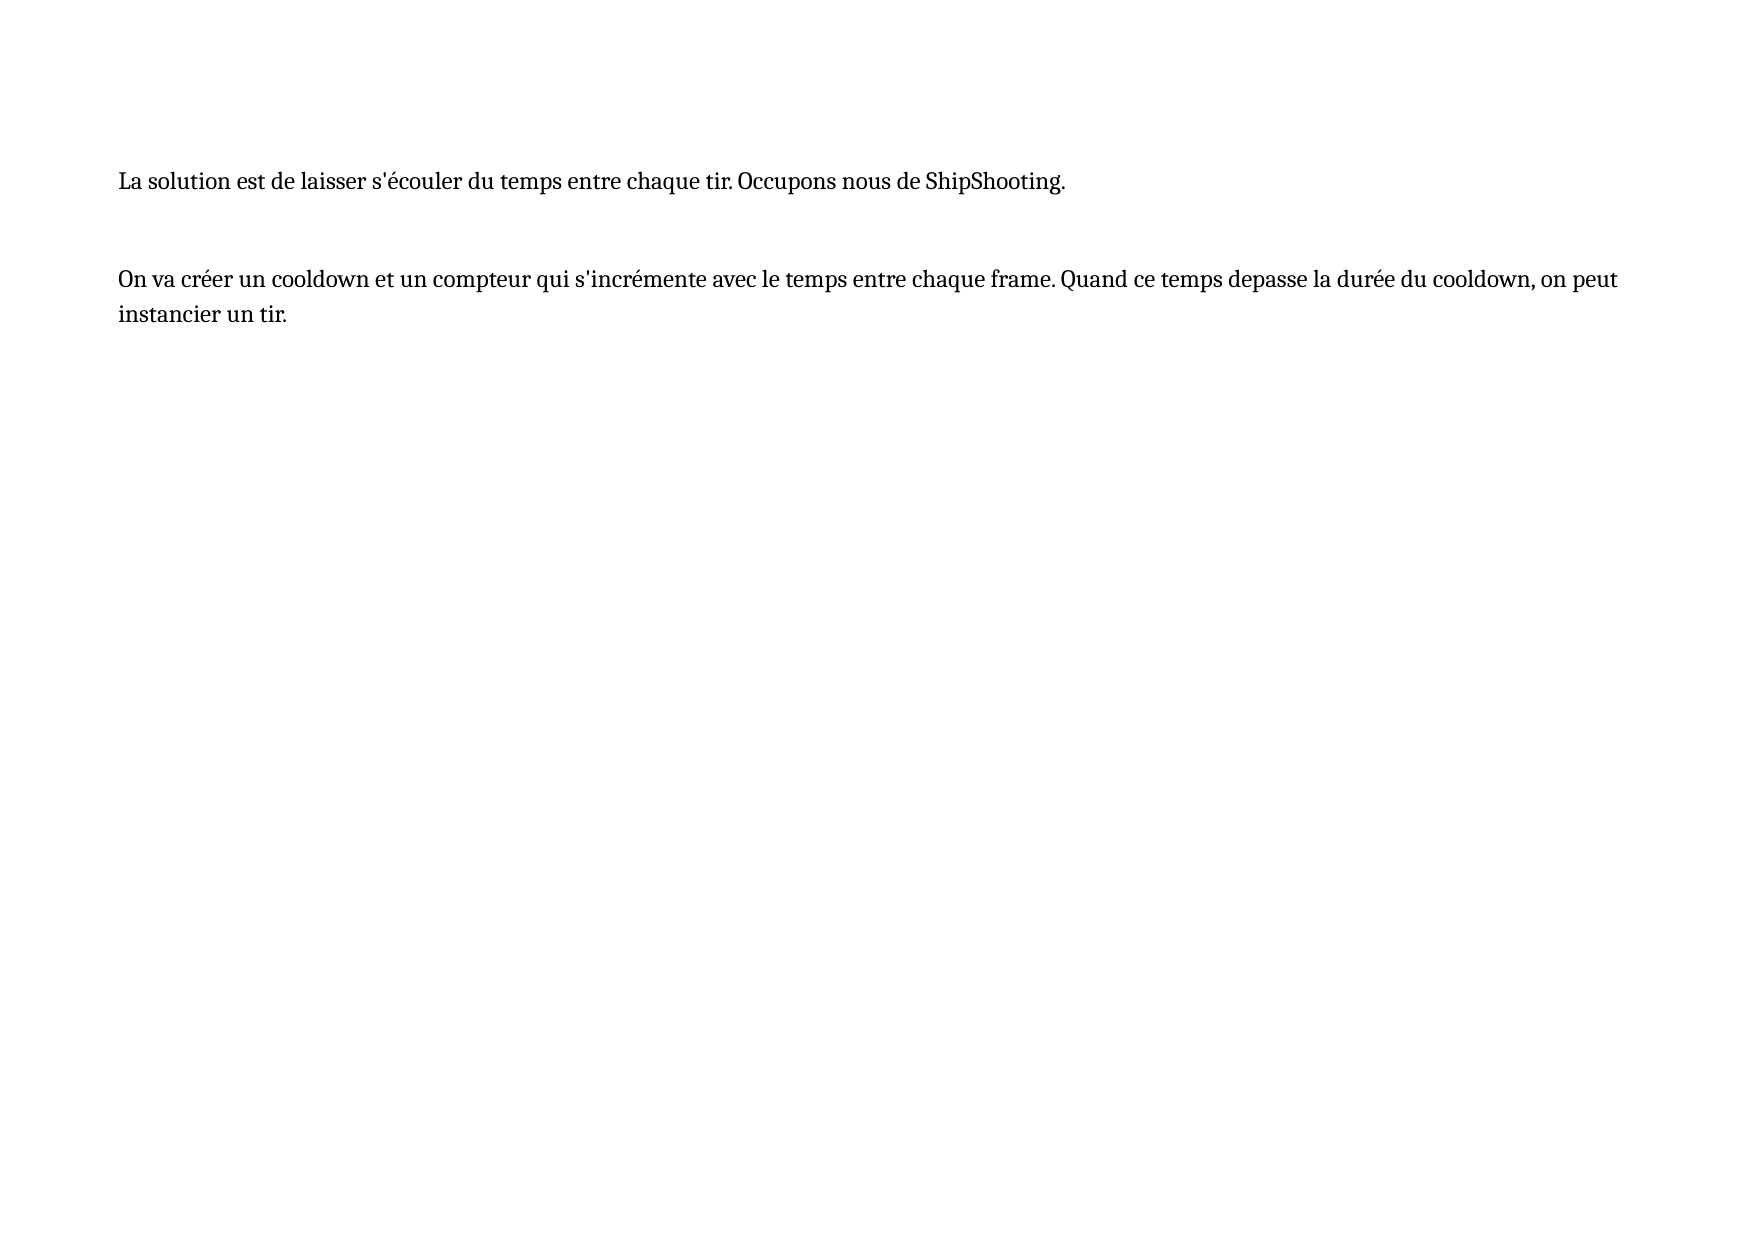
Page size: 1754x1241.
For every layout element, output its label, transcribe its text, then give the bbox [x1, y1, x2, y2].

text On va créer un cooldown et un compteur qui s'incrémente avec le temps entre chaque frame. Quand ce temps depasse la durée du cooldown, on peut instancier un tir. [118, 265, 1636, 328]
text La solution est de laisser s'écouler du temps entre chaque tir. Occupons nous de ShipShooting. [118, 167, 1636, 196]
